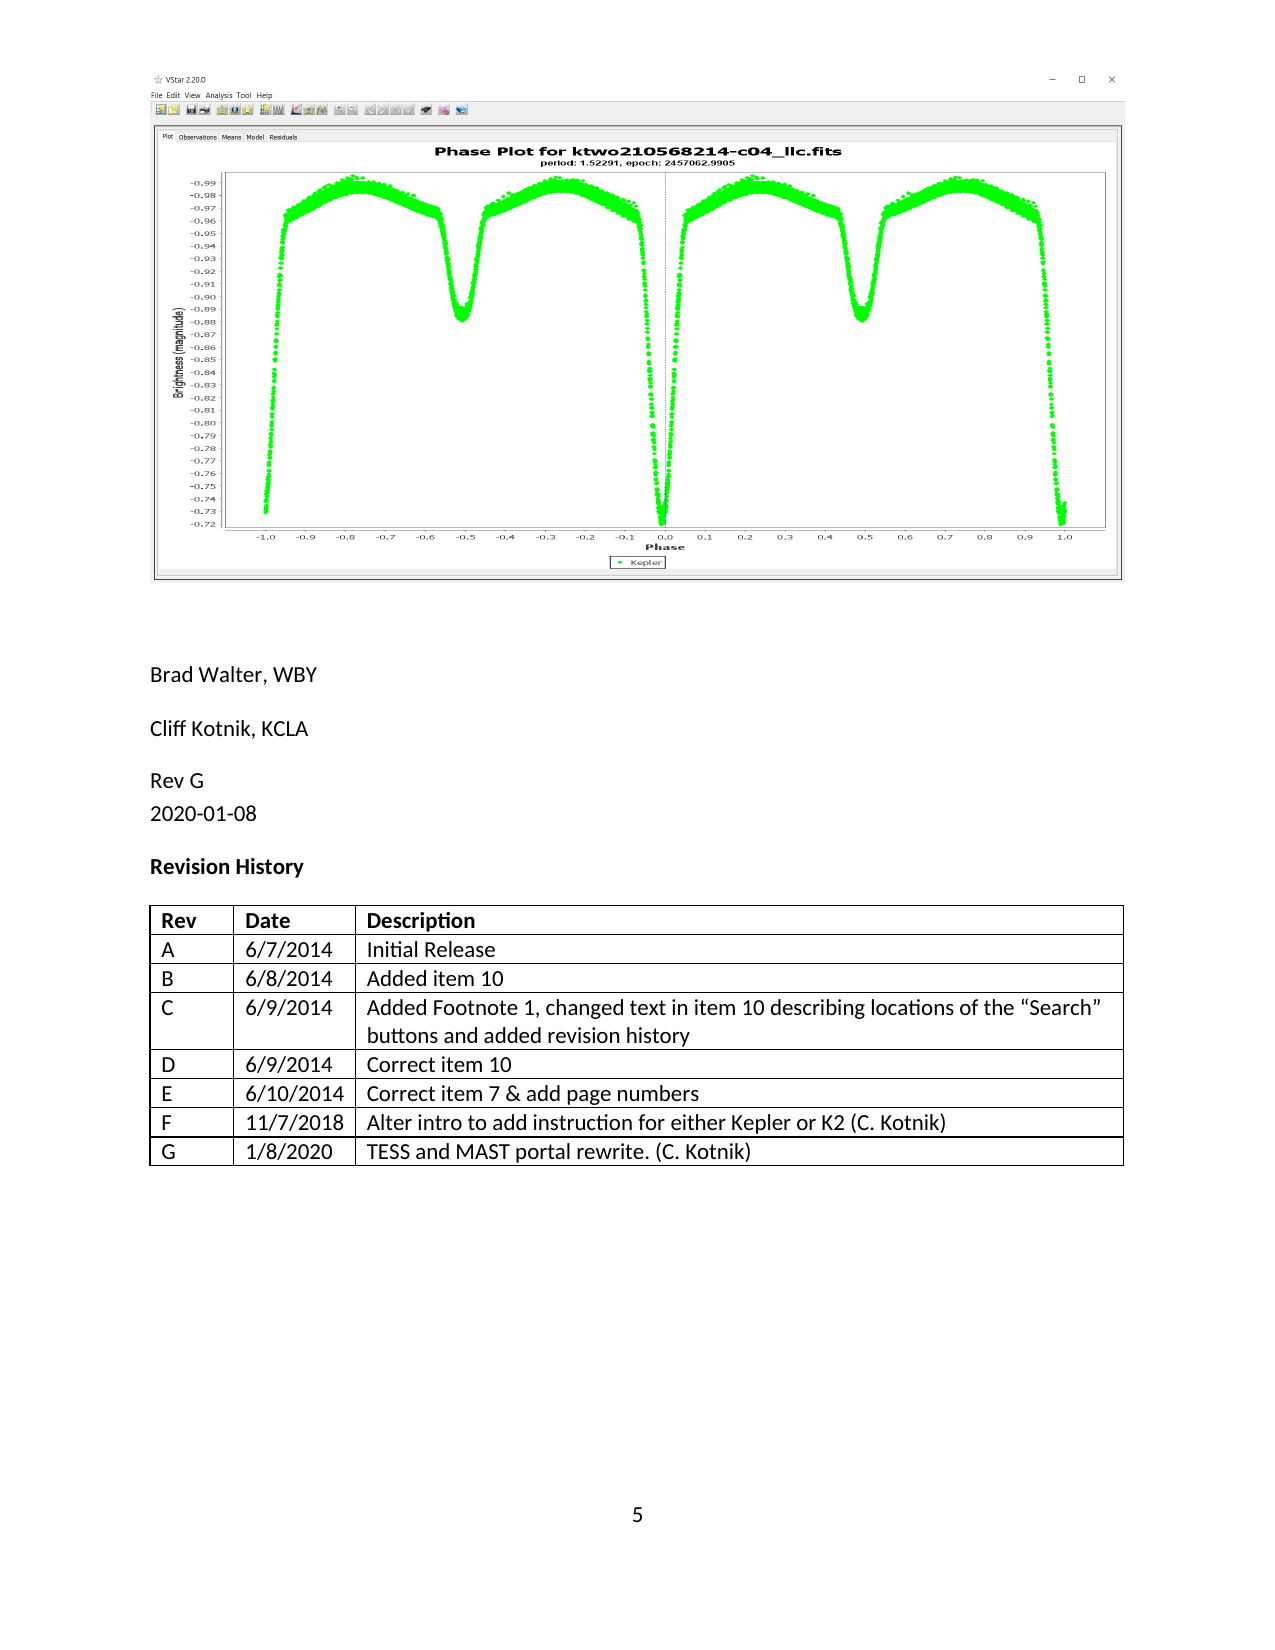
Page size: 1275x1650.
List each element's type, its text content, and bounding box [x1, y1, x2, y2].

text Cliff Kotnik, KCLA [150, 714, 1125, 742]
table_cell E [151, 1079, 233, 1107]
table_cell G [151, 1138, 233, 1165]
table_cell Initial Release [356, 935, 1123, 963]
table_cell A [151, 935, 233, 963]
table_cell Added Footnote 1, changed text in item 10 describing locations of the “Search” buttons and added revision history [356, 993, 1123, 1049]
table_header Rev [151, 906, 233, 934]
table_cell Correct item 7 & add page numbers [356, 1079, 1123, 1107]
table_cell C [151, 993, 233, 1049]
text Brad Walter, WBY [150, 661, 1125, 689]
table_cell 6/8/2014 [234, 964, 355, 992]
table_header Date [234, 906, 355, 934]
table_cell Correct item 10 [356, 1050, 1123, 1078]
table_cell 6/9/2014 [234, 1050, 355, 1078]
table_cell F [151, 1108, 233, 1136]
table_cell 6/7/2014 [234, 935, 355, 963]
table_cell D [151, 1050, 233, 1078]
table_cell 11/7/2018 [234, 1108, 355, 1136]
table_cell B [151, 964, 233, 992]
table_cell 6/9/2014 [234, 993, 355, 1049]
table_cell TESS and MAST portal rewrite. (C. Kotnik) [356, 1138, 1123, 1165]
text Rev G 2020-01-08 [150, 767, 1125, 827]
text Revision History [150, 852, 1125, 880]
table_cell Alter intro to add instruction for either Kepler or K2 (C. Kotnik) [356, 1108, 1123, 1136]
table_cell 1/8/2020 [234, 1138, 355, 1165]
table_header Description [356, 906, 1123, 934]
table_cell Added item 10 [356, 964, 1123, 992]
table_cell 6/10/2014 [234, 1079, 355, 1107]
